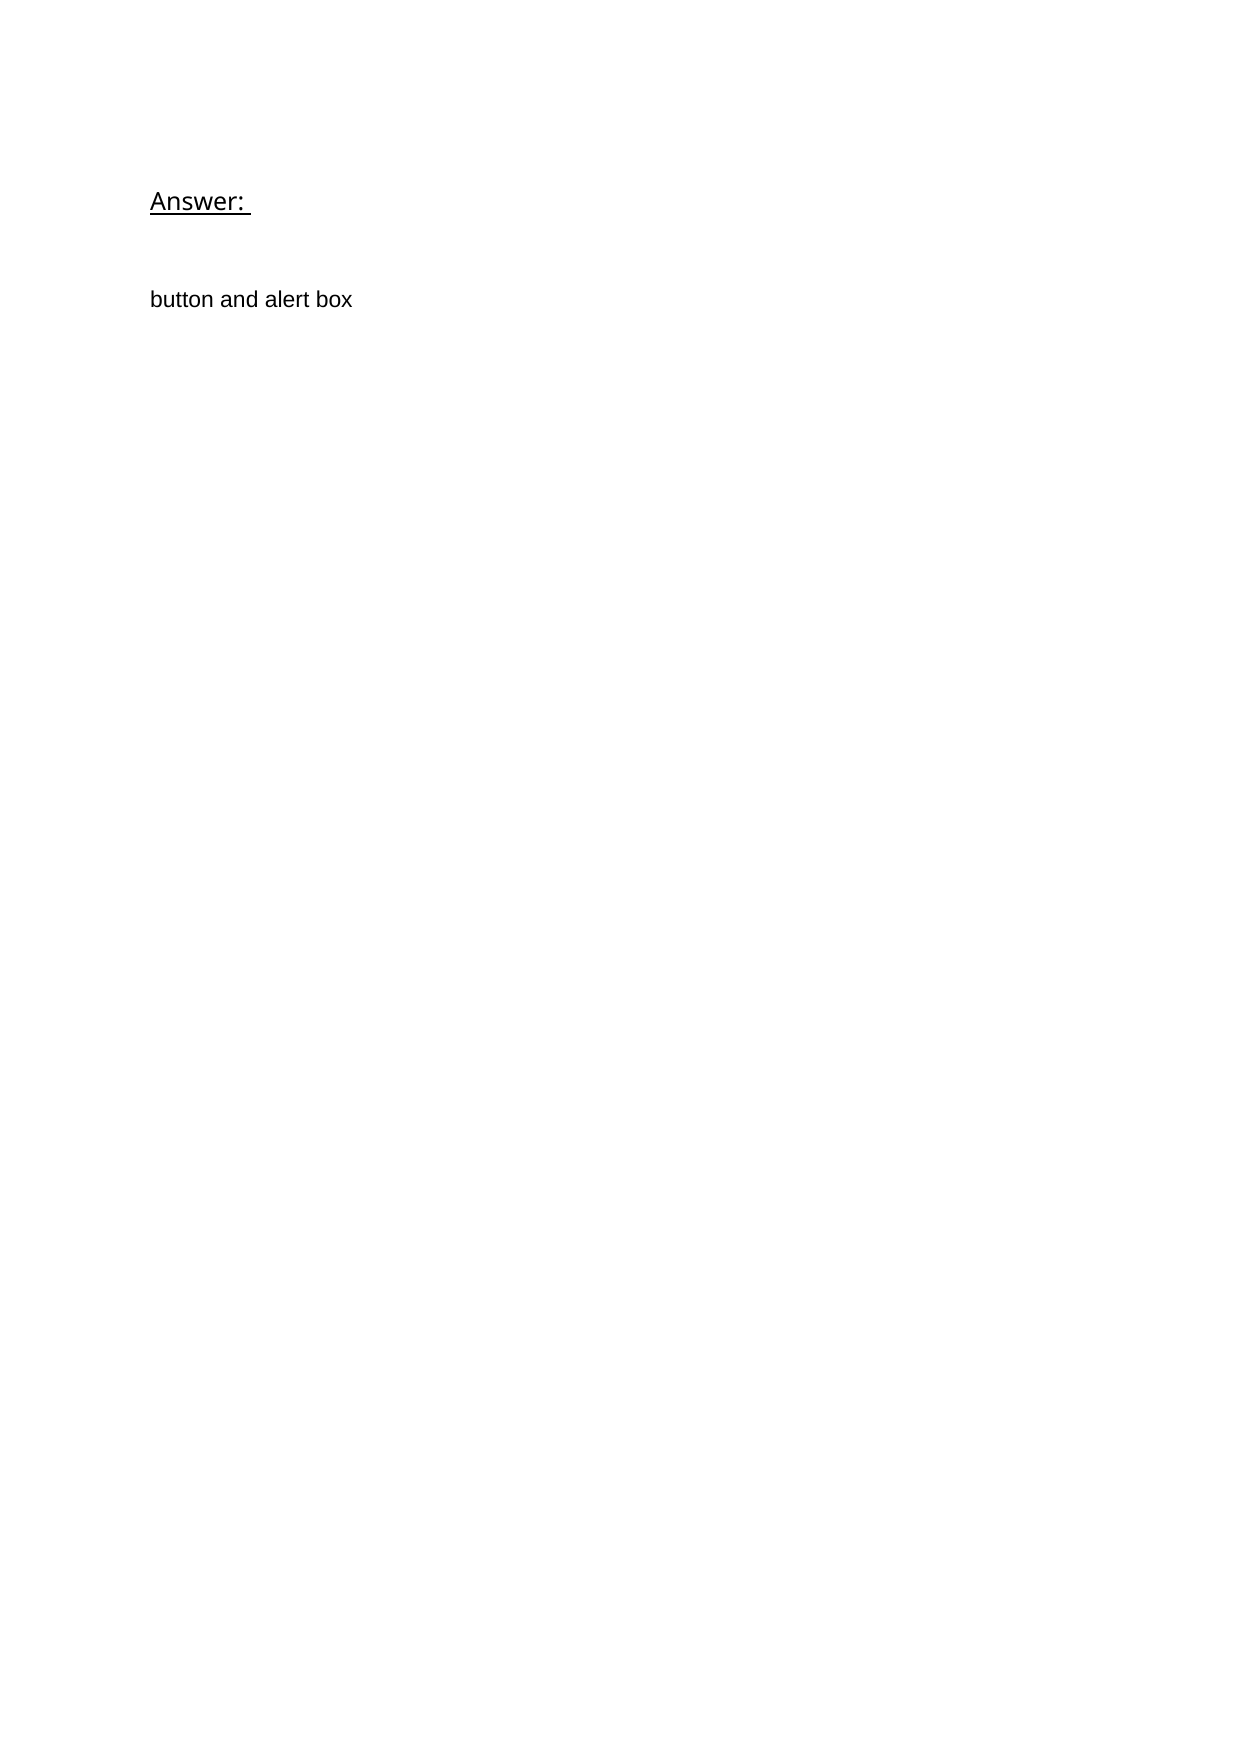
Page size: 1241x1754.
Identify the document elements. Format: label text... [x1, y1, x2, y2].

text Answer: [150, 184, 1090, 218]
text button and alert box [150, 286, 1090, 313]
